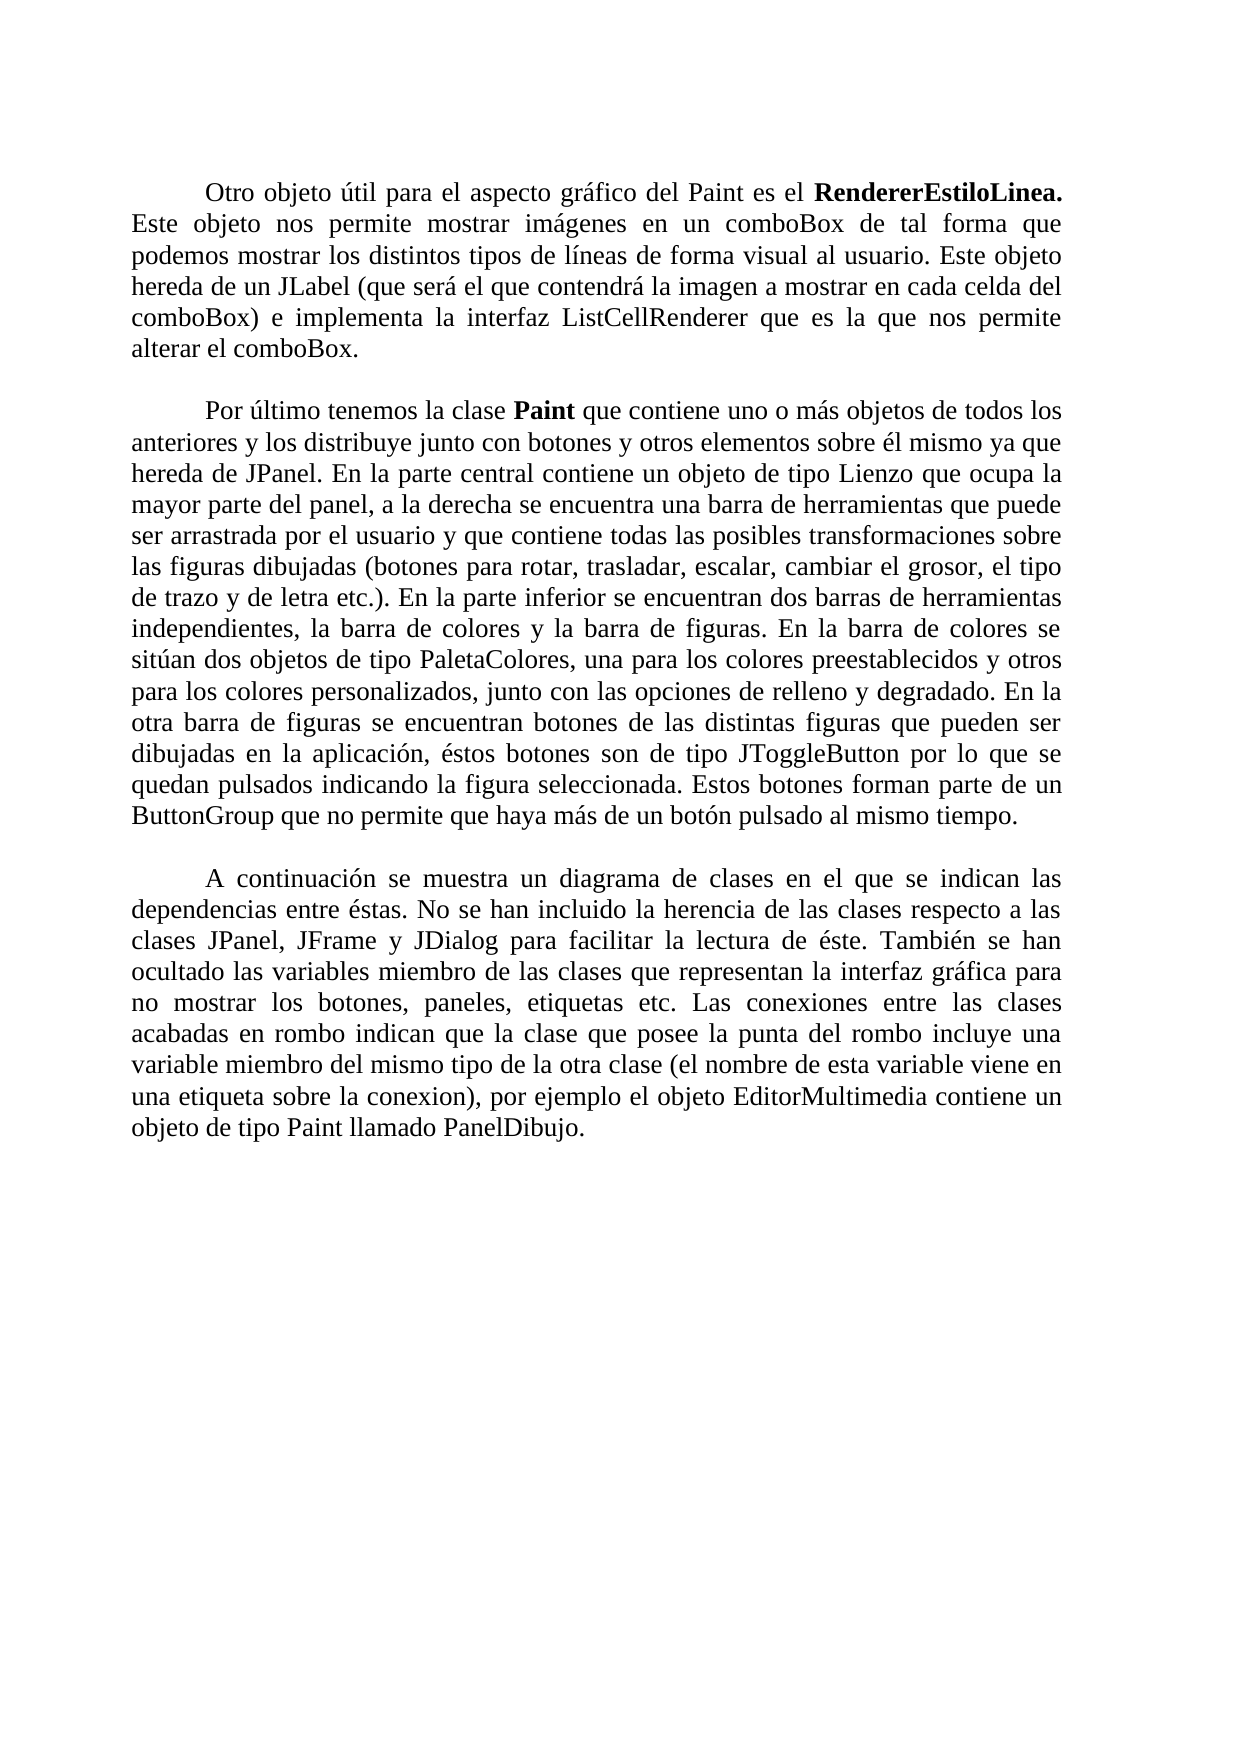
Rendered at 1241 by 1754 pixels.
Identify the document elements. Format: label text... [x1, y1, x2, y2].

text Por último tenemos la clase Paint que contiene uno o más objetos de todos los anteriores y los distribuye junto con botones y otros elementos sobre él mismo ya que hereda de JPanel. En la parte central contiene un objeto de tipo Lienzo que ocupa la mayor parte del panel, a la derecha se encuentra una barra de herramientas que puede ser arrastrada por el usuario y que contiene todas las posibles transformaciones sobre las figuras dibujadas (botones para rotar, trasladar, escalar, cambiar el grosor, el tipo de trazo y de letra etc.). En la parte inferior se encuentran dos barras de herramientas independientes, la barra de colores y la barra de figuras. En la barra de colores se sitúan dos objetos de tipo PaletaColores, una para los colores preestablecidos y otros para los colores personalizados, junto con las opciones de relleno y degradado. En la otra barra de figuras se encuentran botones de las distintas figuras que pueden ser dibujadas en la aplicación, éstos botones son de tipo JToggleButton por lo que se quedan pulsados indicando la figura seleccionada. Estos botones forman parte de un ButtonGroup que no permite que haya más de un botón pulsado al mismo tiempo. [131, 394, 1063, 831]
text Otro objeto útil para el aspecto gráfico del Paint es el RendererEstiloLinea. Este objeto nos permite mostrar imágenes en un comboBox de tal forma que podemos mostrar los distintos tipos de líneas de forma visual al usuario. Este objeto hereda de un JLabel (que será el que contendrá la imagen a mostrar en cada celda del comboBox) e implementa la interfaz ListCellRenderer que es la que nos permite alterar el comboBox. [131, 176, 1063, 363]
text A continuación se muestra un diagrama de clases en el que se indican las dependencias entre éstas. No se han incluido la herencia de las clases respecto a las clases JPanel, JFrame y JDialog para facilitar la lectura de éste. También se han ocultado las variables miembro de las clases que representan la interfaz gráfica para no mostrar los botones, paneles, etiquetas etc. Las conexiones entre las clases acabadas en rombo indican que la clase que posee la punta del rombo incluye una variable miembro del mismo tipo de la otra clase (el nombre de esta variable viene en una etiqueta sobre la conexion), por ejemplo el objeto EditorMultimedia contiene un objeto de tipo Paint llamado PanelDibujo. [131, 862, 1063, 1142]
